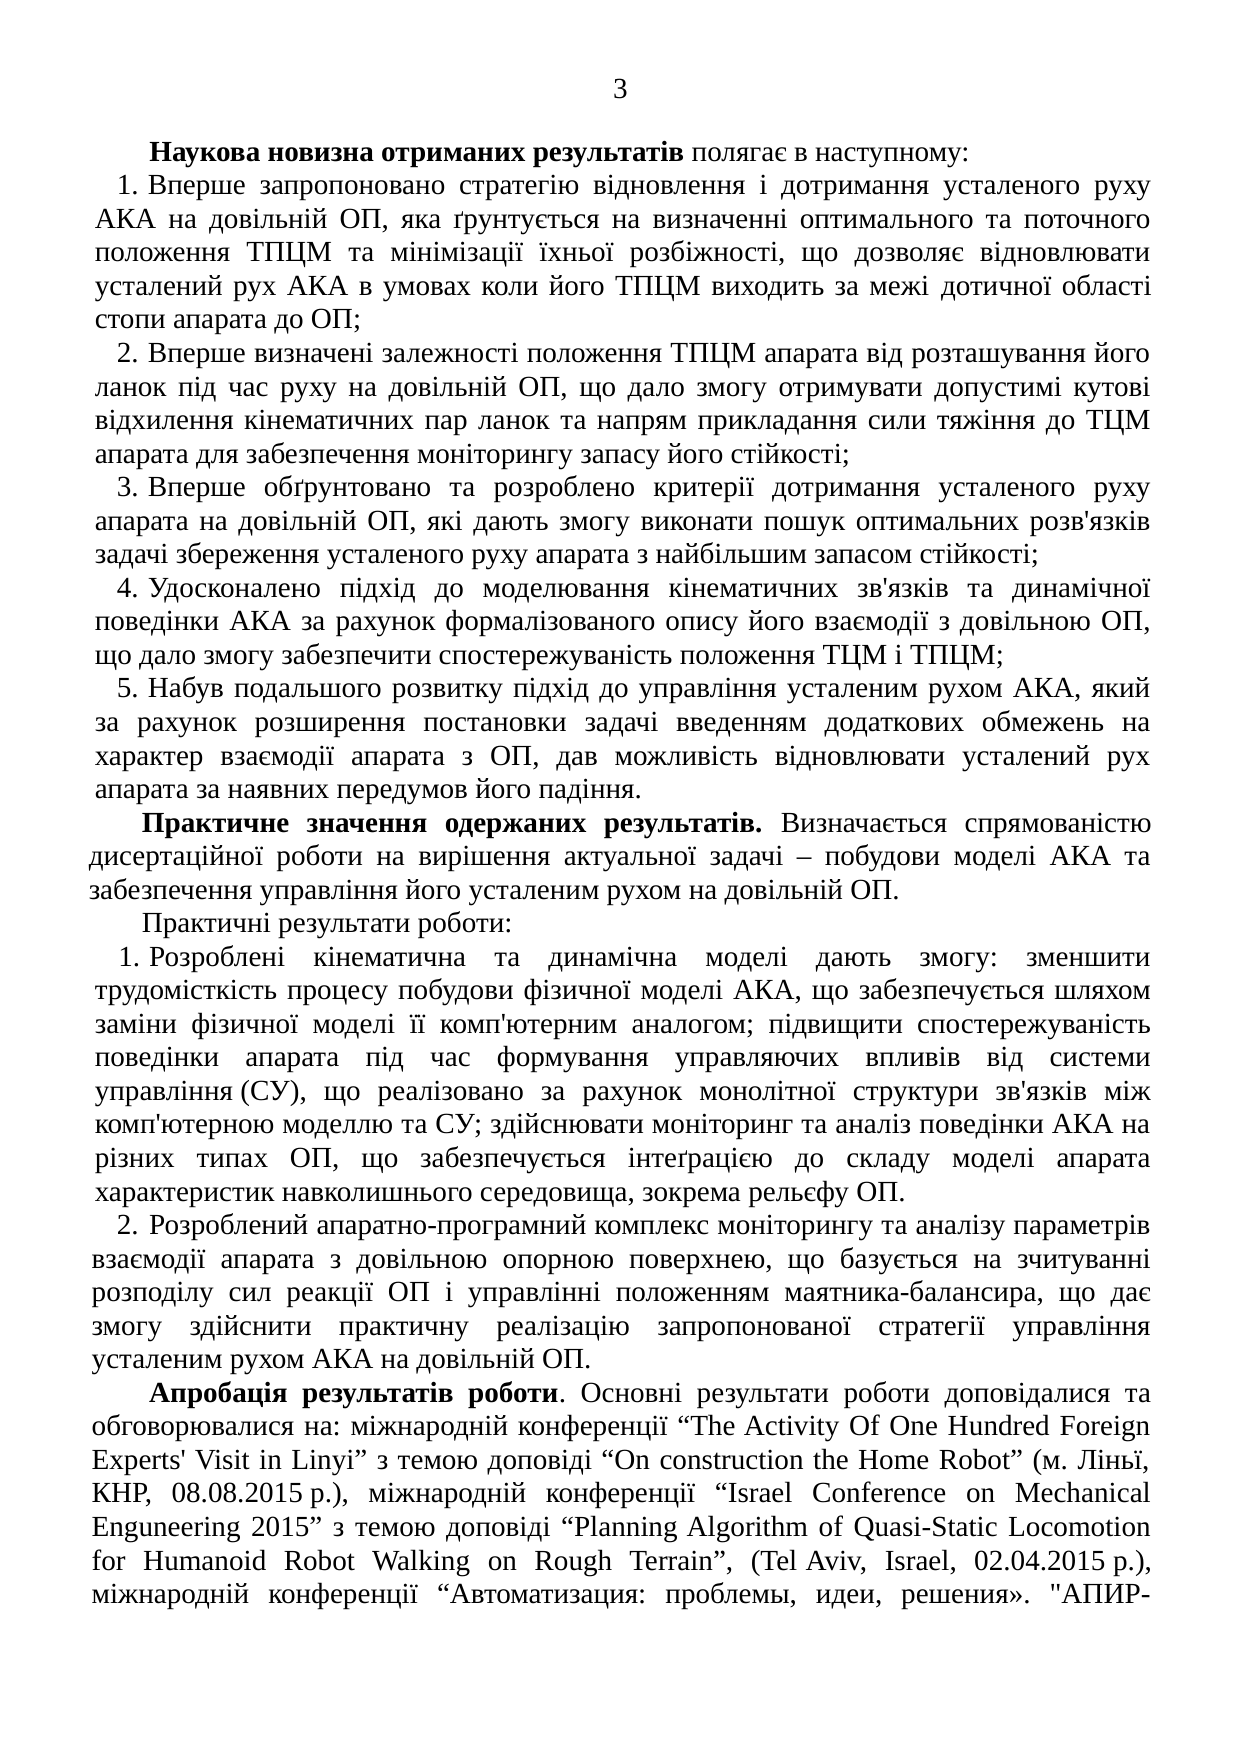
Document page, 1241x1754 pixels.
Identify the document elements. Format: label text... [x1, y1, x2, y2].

list Вперше обґрунтовано та розроблено критерії дотримання усталеного руху апарата на довільній ОП, які дають змогу виконати пошук оптимальних розв'язків задачі збереження усталеного руху апарата з найбільшим запасом стійкості; [94, 469, 1152, 570]
list Розроблений апаратно-програмний комплекс моніторингу та аналізу параметрів взаємодії апарата з довільною опорною поверхнею, що базується на зчитуванні розподілу сил реакції ОП і управлінні положенням маятника-балансира, що дає змогу здійснити практичну реалізацію запропонованої стратегії управління усталеним рухом АКА на довільній ОП. Апробація результатів роботи. Основні результати роботи доповідалися та обговорювалися на: міжнародній конференції “The Activity Of One Hundred Foreign Experts' Visit in Linyi” з темою доповіді “On construction the Home Robot” (м. Ліньї, КНР, 08.08.2015 р.), міжнародній конференції “Israel Conference on Mechanical Enguneering 2015” з темою доповіді “Planning Algorithm of Quasi-Static Locomotion for Humanoid Robot Walking on Rough Terrain”, (Tel Aviv, Israel, 02.04.2015 р.), міжнародній конференції “Автоматизация: проблемы, идеи, решения». "АПИР- [91, 1207, 1152, 1610]
list Розроблені кінематична та динамічна моделі дають змогу: зменшити трудомісткість процесу побудови фізичної моделі АКА, що забезпечується шляхом заміни фізичної моделі її комп'ютерним аналогом; підвищити спостережуваність поведінки апарата під час формування управляючих впливів від системи управління (СУ), що реалізовано за рахунок монолітної структури зв'язків між комп'ютерною моделлю та СУ; здійснювати моніторинг та аналіз поведінки АКА на різних типах ОП, що забезпечується інтеґрацією до складу моделі апарата характеристик навколишнього середовища, зокрема рельєфу ОП. [94, 939, 1152, 1207]
list Набув подальшого розвитку підхід до управління усталеним рухом АКА, який за рахунок розширення постановки задачі введенням додаткових обмежень на характер взаємодії апарата з ОП, дав можливість відновлювати усталений рух апарата за наявних передумов його падіння. [94, 671, 1152, 805]
text Практичне значення одержаних результатів. Визначається спрямованістю дисертаційної роботи на вирішення актуальної задачі – побудови моделі АКА та забезпечення управління його усталеним рухом на довільній ОП. [88, 805, 1152, 905]
list Вперше визначені залежності положення ТПЦМ апарата від розташування його ланок під час руху на довільній ОП, що дало змогу отримувати допустимі кутові відхилення кінематичних пар ланок та напрям прикладання сили тяжіння до ТЦМ апарата для забезпечення моніторингу запасу його стійкості; [94, 335, 1152, 469]
text Наукова новизна отриманих результатів полягає в наступному: [88, 134, 1152, 167]
text Практичні результати роботи: [88, 905, 1152, 939]
list Вперше запропоновано стратегію відновлення і дотримання усталеного руху АКА на довільній ОП, яка ґрунтується на визначенні оптимального та поточного положення ТПЦМ та мінімізації їхньої розбіжності, що дозволяє відновлювати усталений рух АКА в умовах коли його ТПЦМ виходить за межі дотичної області стопи апарата до ОП; [94, 167, 1152, 335]
list Удосконалено підхід до моделювання кінематичних зв'язків та динамічної поведінки АКА за рахунок формалізованого опису його взаємодії з довільною ОП, що дало змогу забезпечити спостережуваність положення ТЦМ і ТПЦМ; [94, 570, 1152, 671]
